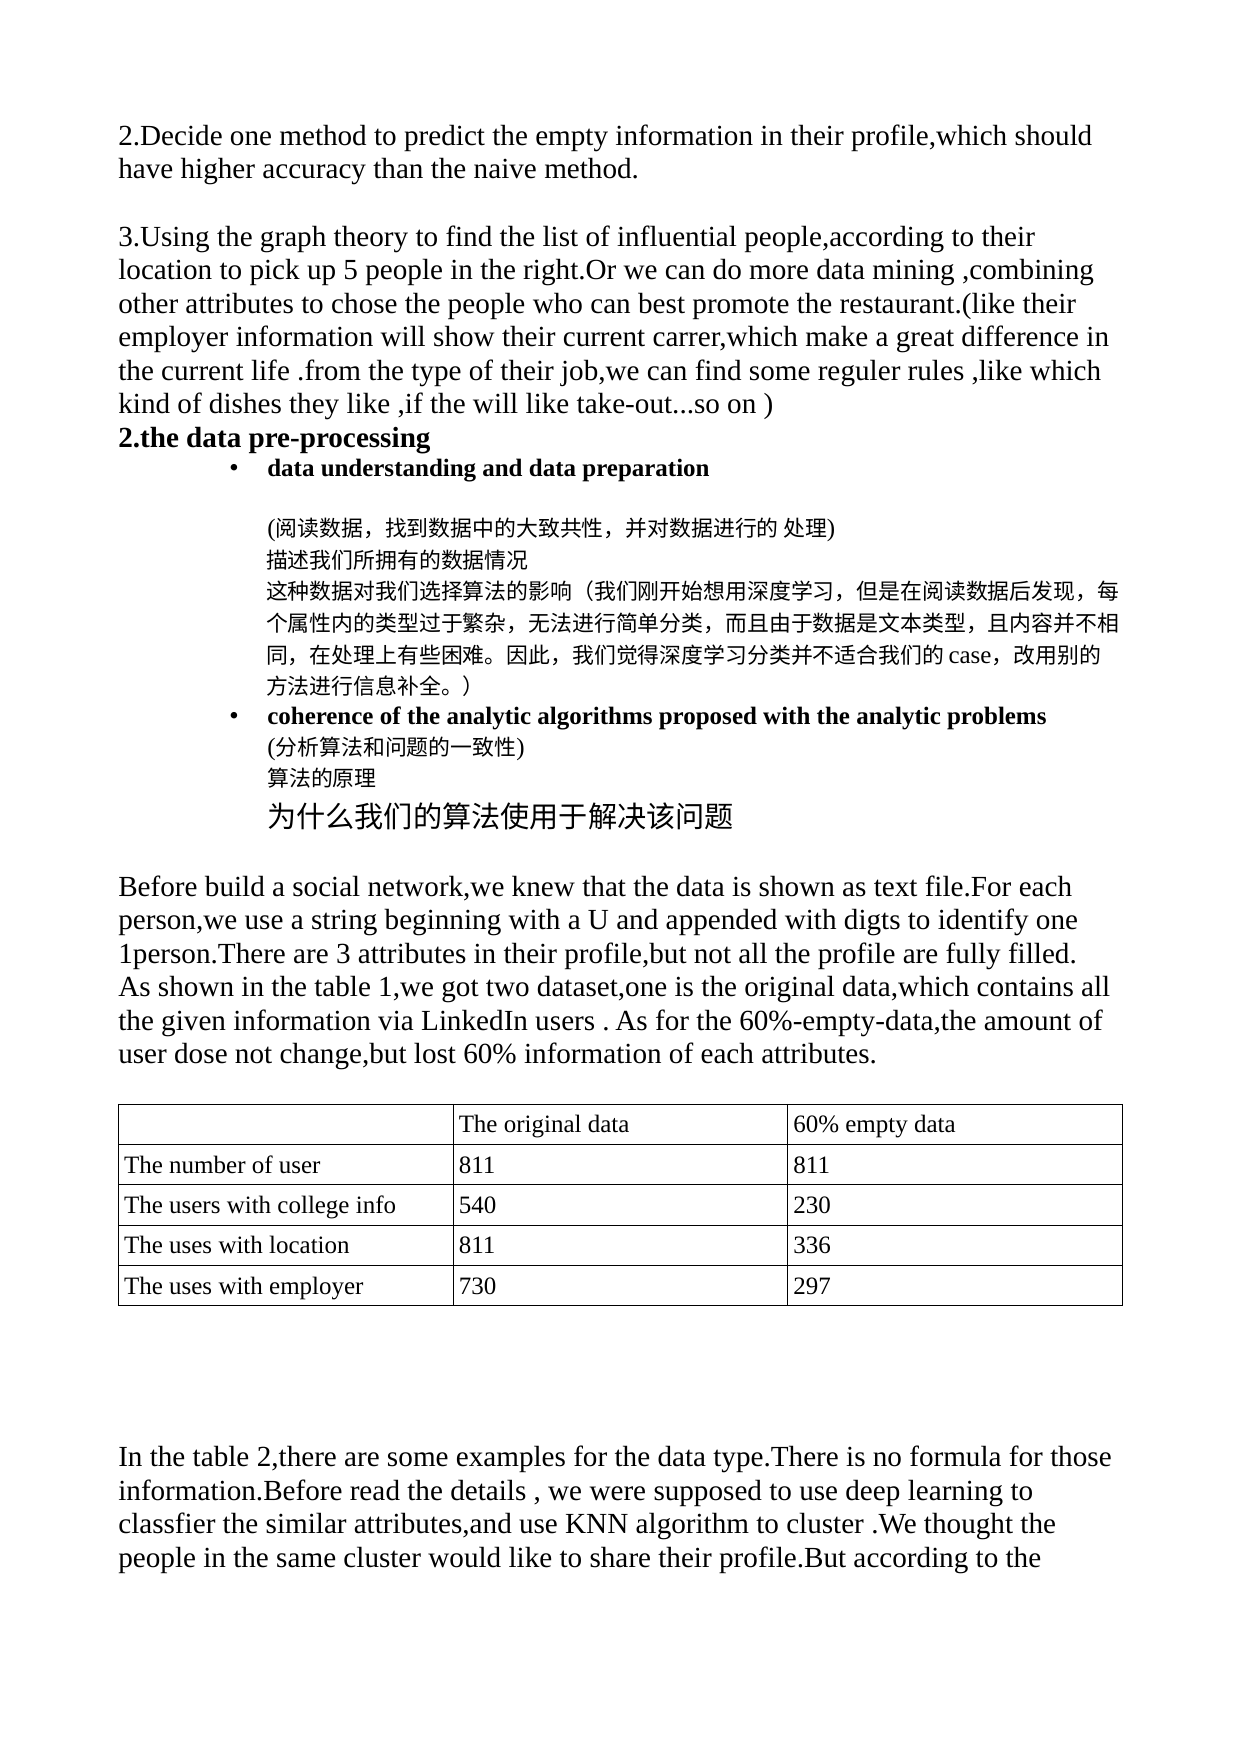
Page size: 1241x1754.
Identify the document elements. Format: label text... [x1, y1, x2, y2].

table_cell 336 [788, 1226, 1122, 1265]
text 3.Using the graph theory to find the list of influential people,according to their location to pick up 5 people in the right.Or we can do more data mining ,combining other attributes to chose the people who can best promote the restaurant.(like their employer information will show their current carrer,which make a great difference in the current life .from the type of their job,we can find some reguler rules ,like which kind of dishes they like ,if the will like take-out...so on ) [118, 219, 1122, 420]
table_cell 811 [454, 1226, 787, 1265]
table_cell 540 [454, 1185, 787, 1225]
table_cell 730 [454, 1266, 787, 1305]
text (阅读数据，找到数据中的大致共性，并对数据进行的 处理) [118, 511, 1122, 543]
list data understanding and data preparation [229, 453, 1122, 482]
text As shown in the table 1,we got two dataset,one is the original data,which contains all the given information via LinkedIn users . As for the 60%-empty-data,the amount of user dose not change,but lost 60% information of each attributes. [118, 969, 1122, 1070]
text 这种数据对我们选择算法的影响（我们刚开始想用深度学习，但是在阅读数据后发现，每 个属性内的类型过于繁杂，无法进行简单分类，而且由于数据是文本类型，且内容并不相 同，在处理上有些困难。因此，我们觉得深度学习分类并不适合我们的case，改用别的 方法进行信息补全。） [118, 574, 1122, 701]
table_cell The users with college info [119, 1185, 453, 1225]
text 2.Decide one method to predict the empty information in their profile,which should have higher accuracy than the naive method. [118, 118, 1122, 185]
table_header [119, 1105, 453, 1144]
table_cell The number of user [119, 1145, 453, 1184]
table_cell The uses with location [119, 1226, 453, 1265]
table_cell The uses with employer [119, 1266, 453, 1305]
list coherence of the analytic algorithms proposed with the analytic problems [229, 701, 1122, 730]
list 算法的原理 [229, 761, 1122, 793]
text In the table 2,there are some examples for the data type.There is no formula for those information.Before read the details , we were supposed to use deep learning to classfier the similar attributes,and use KNN algorithm to cluster .We thought the people in the same cluster would like to share their profile.But according to the [118, 1439, 1122, 1574]
table_cell 811 [788, 1145, 1122, 1184]
list (分析算法和问题的一致性) [229, 730, 1122, 761]
text 描述我们所拥有的数据情况 [118, 543, 1122, 574]
table_cell 297 [788, 1266, 1122, 1305]
table_header 60% empty data [788, 1105, 1122, 1144]
text 2.the data pre-processing [118, 420, 1122, 453]
text Before build a social network,we knew that the data is shown as text file.For each person,we use a string beginning with a U and appended with digts to identify one 1person.There are 3 attributes in their profile,but not all the profile are fully filled. [118, 869, 1122, 969]
list 为什么我们的算法使用于解决该问题 [229, 793, 1122, 835]
table_header The original data [454, 1105, 787, 1144]
table_cell 811 [454, 1145, 787, 1184]
table_cell 230 [788, 1185, 1122, 1225]
